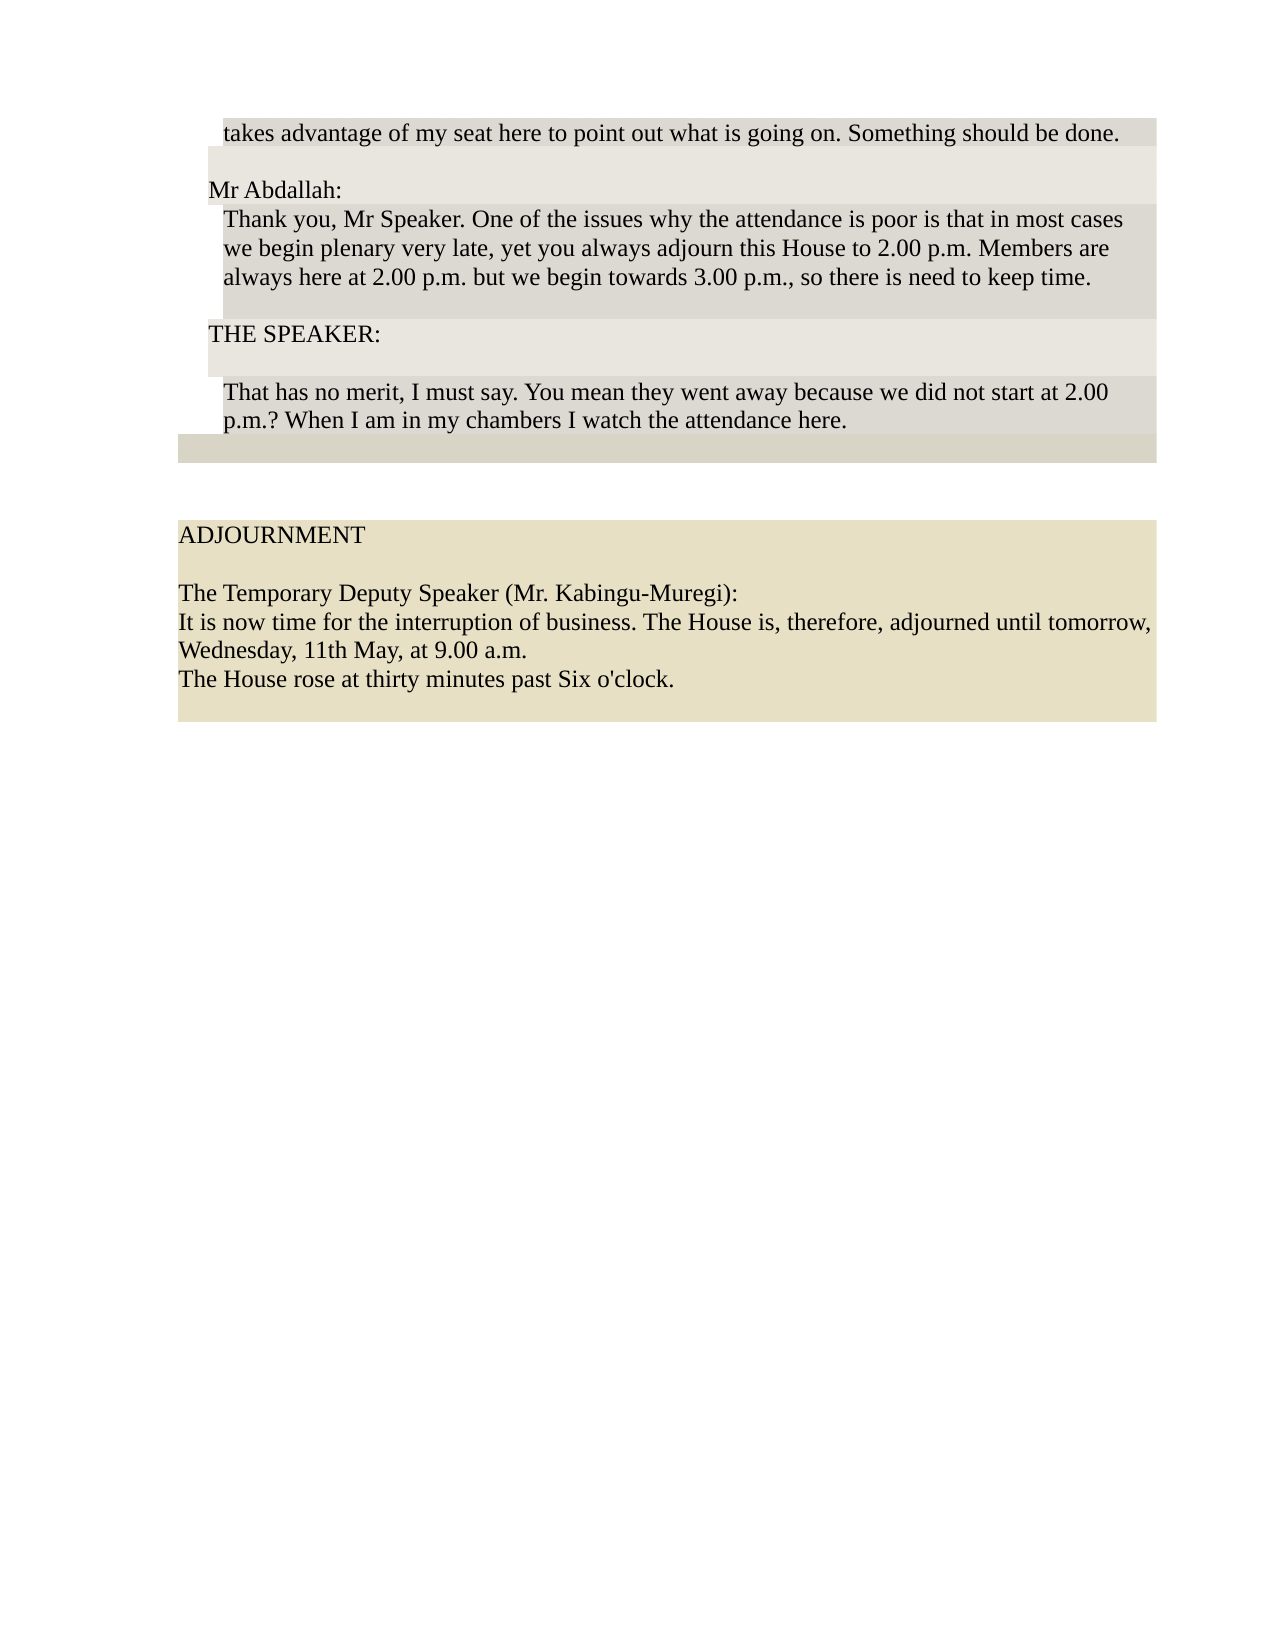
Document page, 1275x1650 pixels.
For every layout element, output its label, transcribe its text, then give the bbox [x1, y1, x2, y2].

picture [178, 549, 1157, 578]
text The House rose at thirty minutes past Six o'clock. [178, 664, 1157, 693]
text ADJOURNMENT [178, 521, 1157, 549]
picture [223, 291, 1157, 319]
picture [178, 434, 1157, 463]
text THE SPEAKER: [208, 319, 1157, 348]
text The Temporary Deputy Speaker (Mr. Kabingu-Muregi): [178, 578, 1157, 607]
text takes advantage of my seat here to point out what is going on. Something should be done. [223, 118, 1157, 146]
picture [178, 693, 1157, 722]
text It is now time for the interruption of business. The House is, therefore, adjourned until tomorrow, Wednesday, 11th May, at 9.00 a.m. [178, 607, 1157, 664]
text Mr Abdallah: [208, 176, 1157, 204]
picture [208, 348, 1157, 377]
text That has no merit, I must say. You mean they went away because we did not start at 2.00 p.m.? When I am in my chambers I watch the attendance here. [223, 377, 1157, 434]
picture [208, 146, 1157, 176]
text Thank you, Mr Speaker. One of the issues why the attendance is poor is that in most cases we begin plenary very late, yet you always adjourn this House to 2.00 p.m. Members are always here at 2.00 p.m. but we begin towards 3.00 p.m., so there is need to keep time. [223, 204, 1157, 291]
